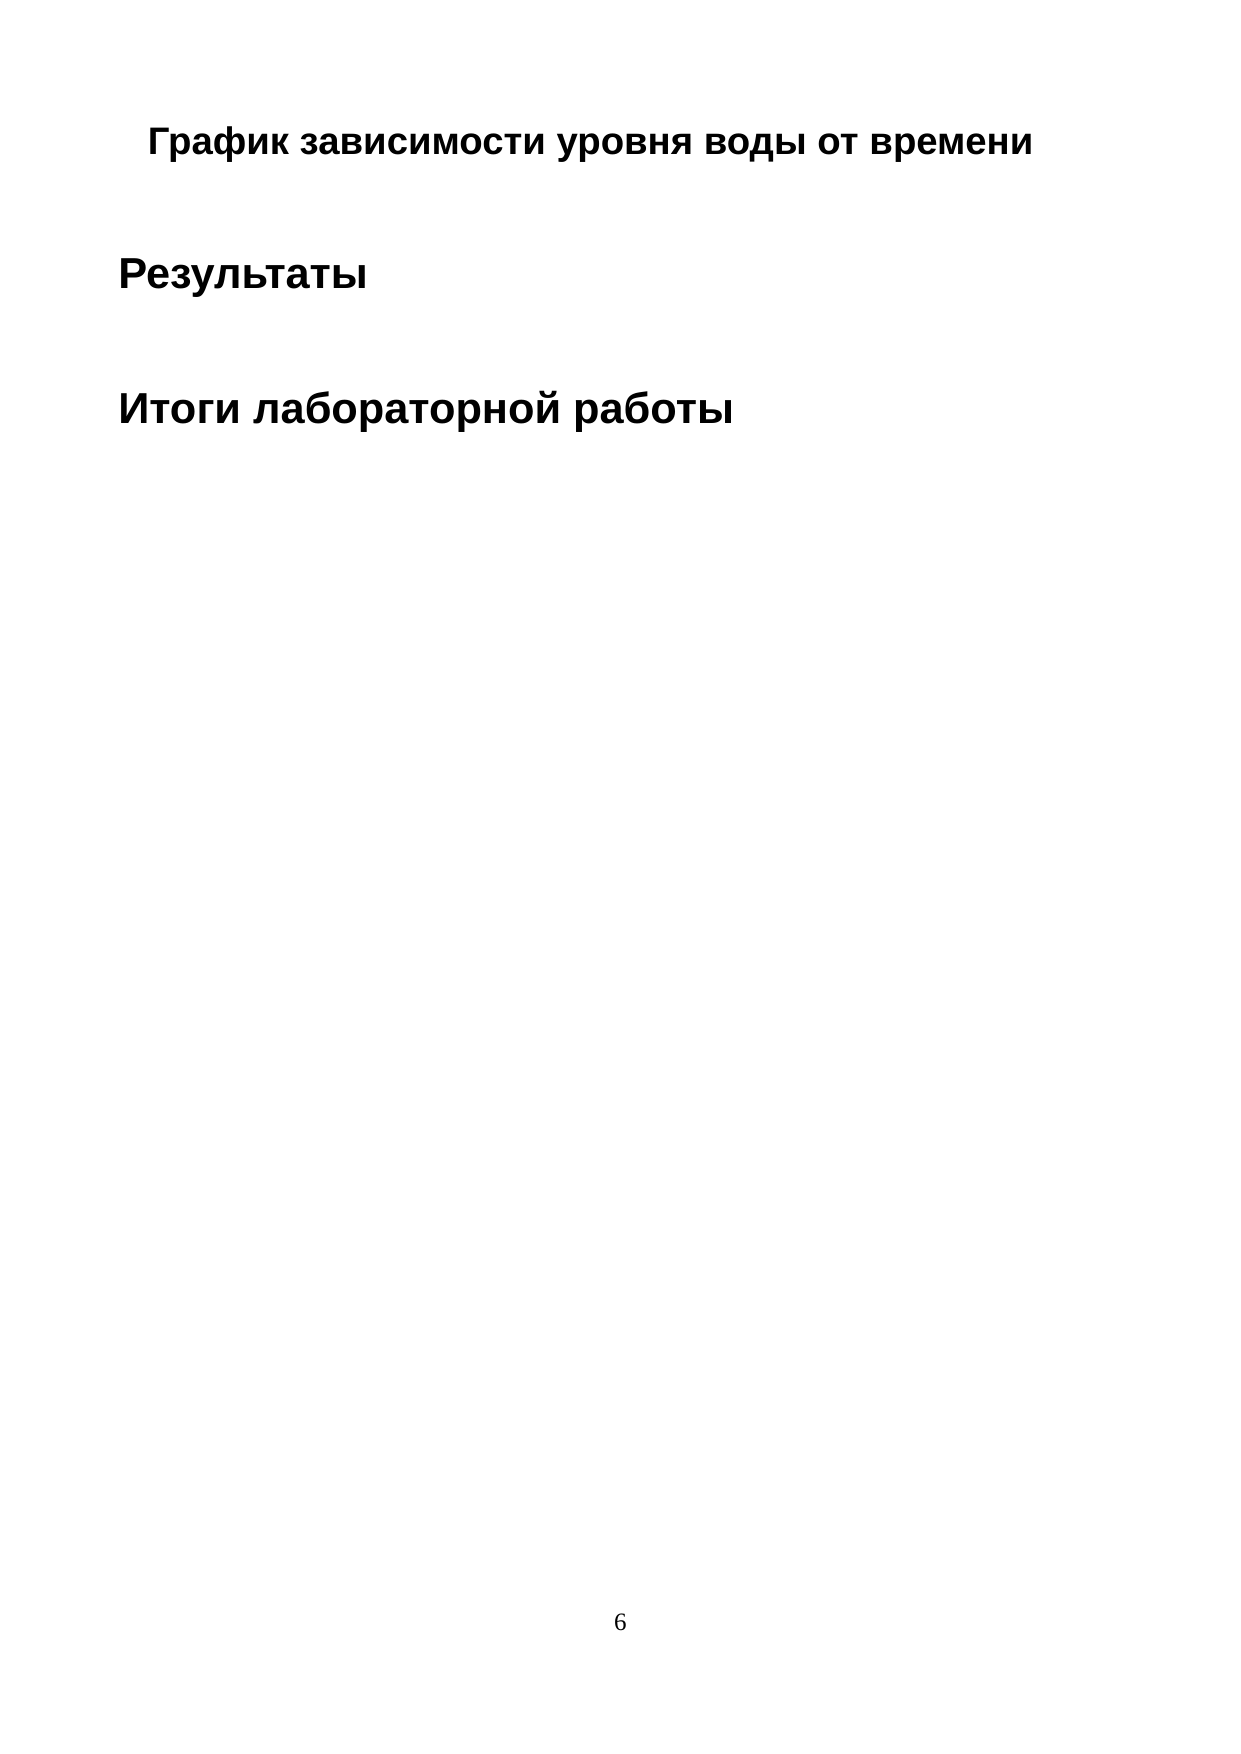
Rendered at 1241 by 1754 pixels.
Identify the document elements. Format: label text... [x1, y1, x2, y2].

subtitle График зависимости уровня воды от времени [118, 118, 1122, 162]
subtitle Итоги лабораторной работы [118, 383, 1122, 433]
subtitle Результаты [118, 247, 1122, 297]
